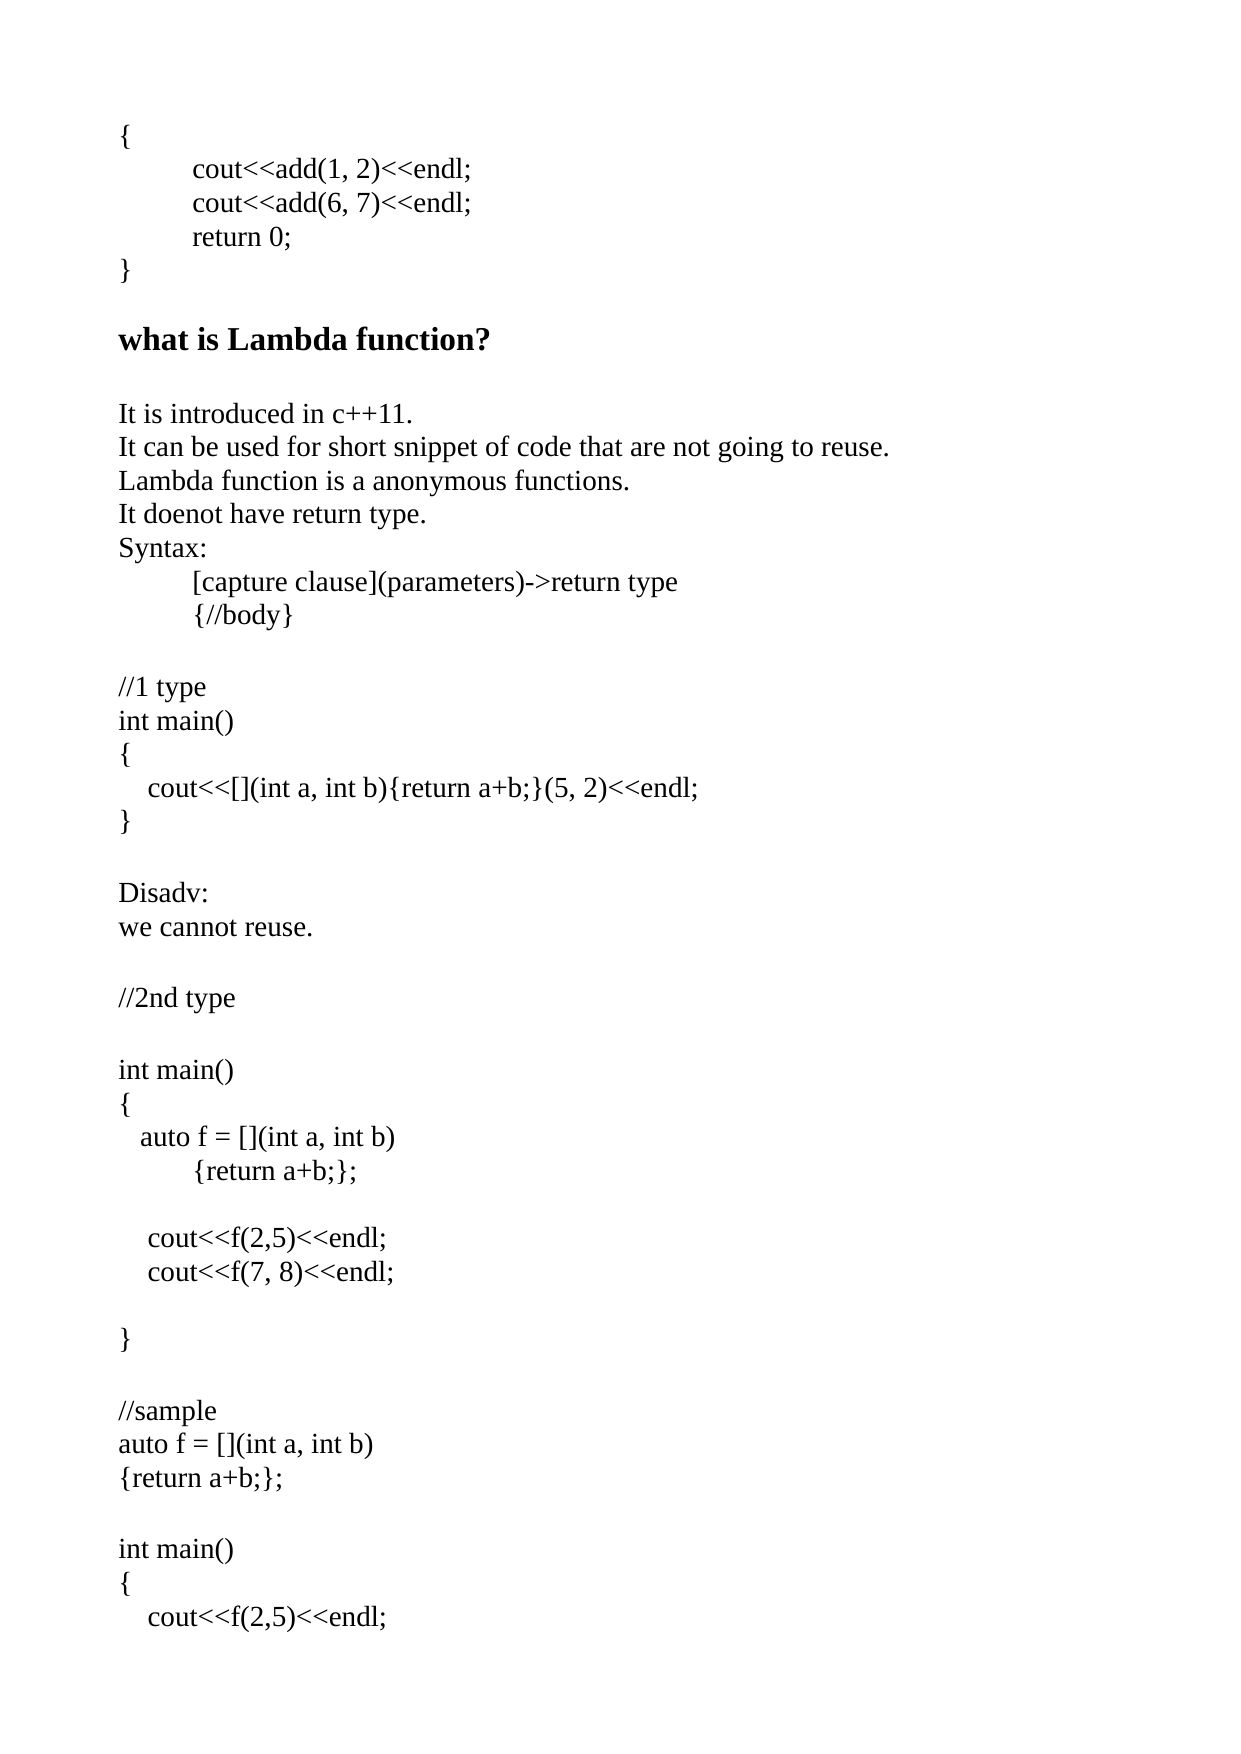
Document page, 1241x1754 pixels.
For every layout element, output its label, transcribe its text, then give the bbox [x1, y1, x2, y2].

text //sample [118, 1393, 1122, 1426]
text { [118, 1565, 1122, 1599]
text cout<<f(2,5)<<endl; [118, 1220, 1122, 1254]
text cout<<add(1, 2)<<endl; [118, 152, 1122, 185]
text { [118, 118, 1122, 152]
text { [118, 736, 1122, 770]
text cout<<add(6, 7)<<endl; [118, 185, 1122, 219]
text int main() [118, 1532, 1122, 1565]
text It doenot have return type. [118, 497, 1122, 530]
text //1 type [118, 669, 1122, 703]
text {//body} [118, 597, 1122, 631]
text Lambda function is a anonymous functions. [118, 463, 1122, 497]
text auto f = [](int a, int b) [118, 1119, 1122, 1153]
text int main() [118, 1052, 1122, 1086]
text } [118, 803, 1122, 837]
text {return a+b;}; [118, 1460, 1122, 1493]
text {return a+b;}; [118, 1153, 1122, 1187]
text we cannot reuse. [118, 909, 1122, 942]
text It can be used for short snippet of code that are not going to reuse. [118, 429, 1122, 463]
text int main() [118, 703, 1122, 736]
text It is introduced in c++11. [118, 396, 1122, 429]
text cout<<f(7, 8)<<endl; [118, 1254, 1122, 1287]
text } [118, 252, 1122, 286]
text return 0; [118, 219, 1122, 252]
text auto f = [](int a, int b) [118, 1426, 1122, 1460]
text //2nd type [118, 981, 1122, 1014]
text } [118, 1321, 1122, 1354]
text [capture clause](parameters)->return type [118, 564, 1122, 597]
text what is Lambda function? [118, 319, 1122, 358]
text cout<<f(2,5)<<endl; [118, 1599, 1122, 1632]
text { [118, 1086, 1122, 1119]
text Disadv: [118, 875, 1122, 909]
text Syntax: [118, 530, 1122, 564]
text cout<<[](int a, int b){return a+b;}(5, 2)<<endl; [118, 770, 1122, 803]
